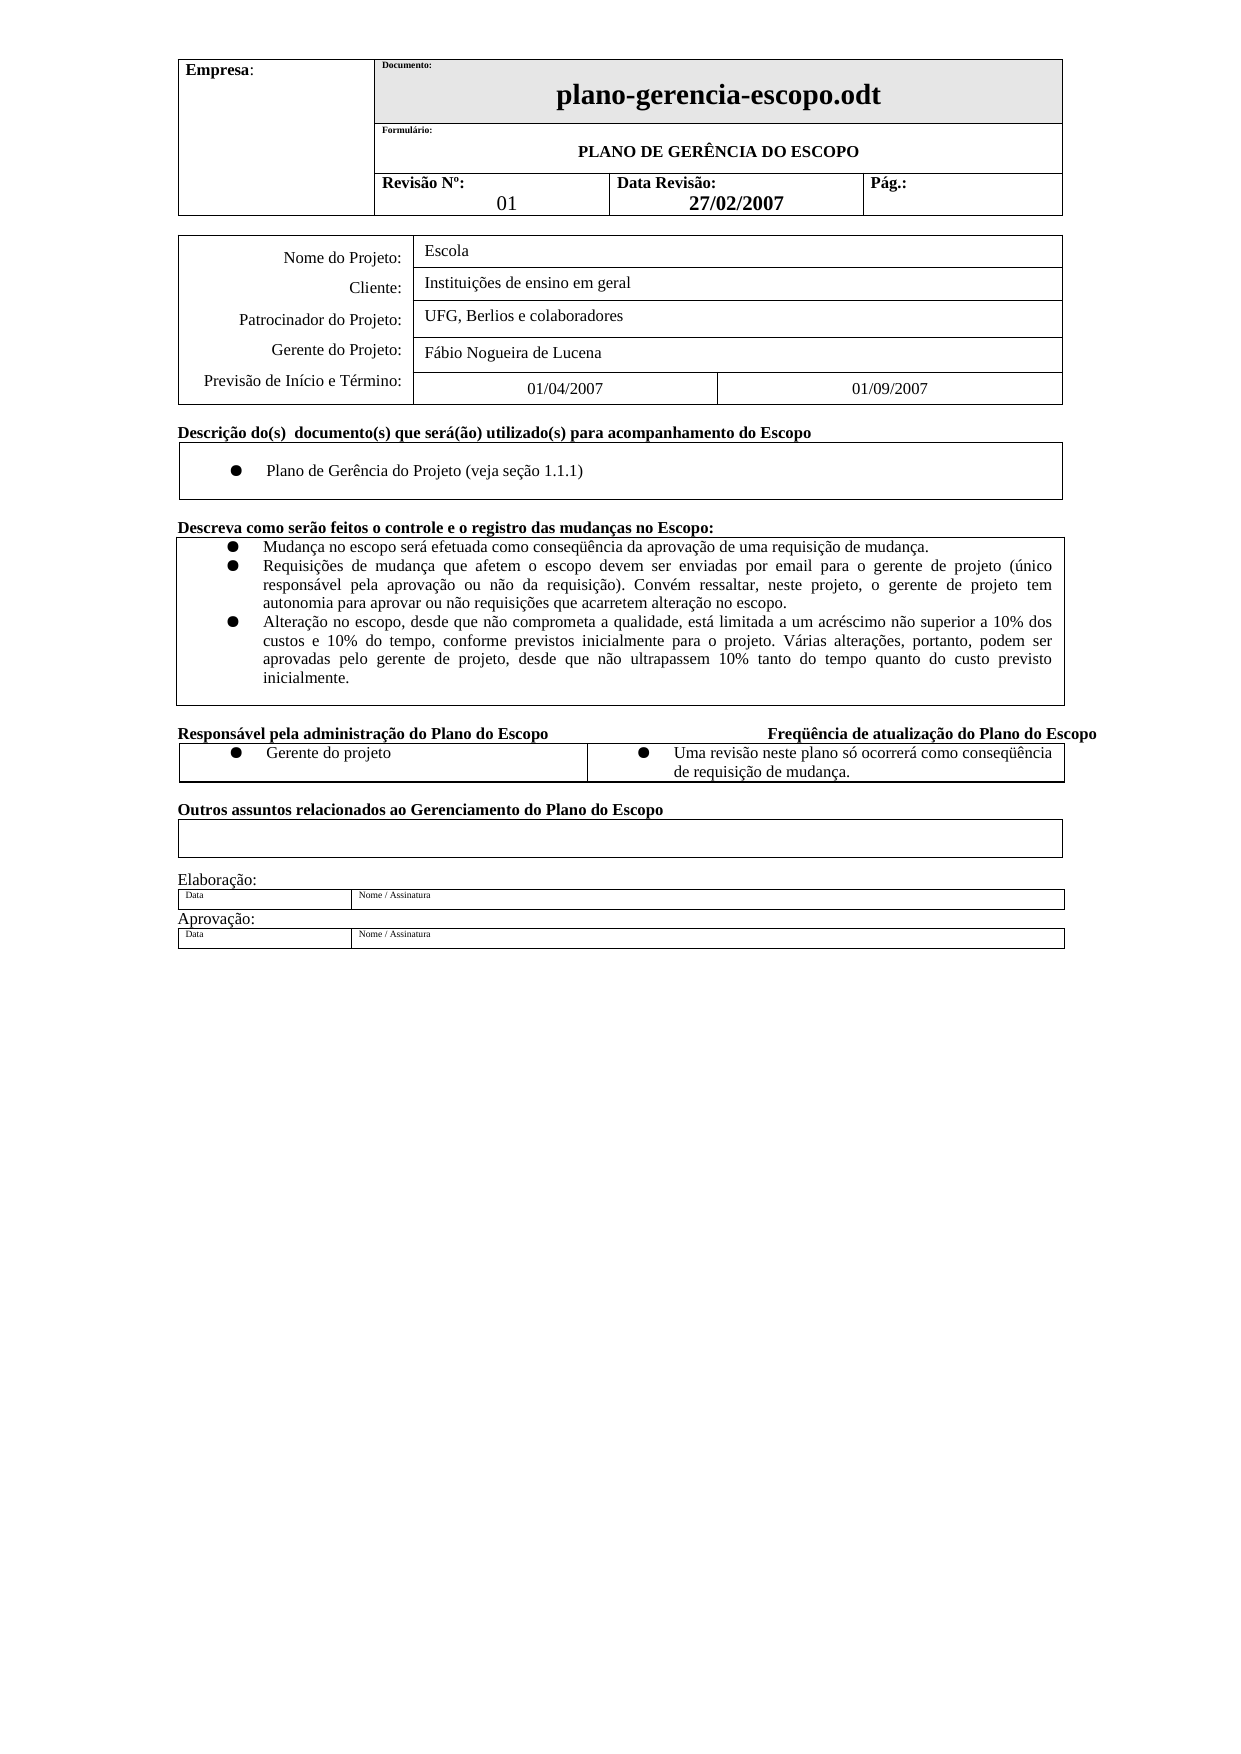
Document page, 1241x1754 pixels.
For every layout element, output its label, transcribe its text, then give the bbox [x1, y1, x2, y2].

table_header Data [179, 890, 351, 909]
table_header Data [179, 929, 351, 948]
table_header Documento: plano-gerencia-escopo.odt [375, 60, 1062, 123]
subtitle Responsável pela administração do Plano do Escopo Freqüência de atualização do Plano do Escopo [177, 724, 1155, 743]
subtitle Descrição do(s) documento(s) que será(ão) utilizado(s) para acompanhamento do Escopo [177, 423, 1155, 442]
text Descreva como serão feitos o controle e o registro das mudanças no Escopo: [177, 518, 1155, 537]
table_header Uma revisão neste plano só ocorrerá como conseqüência de requisição de mudança. [588, 744, 1064, 781]
table_header [179, 820, 1062, 857]
table_cell Pág.: [864, 174, 1062, 215]
table_header Escola [414, 236, 1062, 267]
text Elaboração: [177, 871, 1063, 889]
table_header Nome do Projeto: Cliente: Patrocinador do Projeto: Gerente do Projeto: Previsão de Início e Término: [179, 236, 413, 404]
table_header Nome / Assinatura [352, 929, 1064, 948]
table_cell Revisão Nº: 01 [375, 174, 609, 215]
table_header Mudança no escopo será efetuada como conseqüência da aprovação de uma requisição de mudança. Requisições de mudança que afetem o escopo devem ser enviadas por email para o gerente de projeto (único responsável pela aprovação ou não da requisição). Convém ressaltar, neste projeto, o gerente de projeto tem autonomia para aprovar ou não requisições que acarretem alteração no escopo. Alteração no escopo, desde que não comprometa a qualidade, está limitada a um acréscimo não superior a 10% dos custos e 10% do tempo, conforme previstos inicialmente para o projeto. Várias alterações, portanto, podem ser aprovadas pelo gerente de projeto, desde que não ultrapassem 10% tanto do tempo quanto do custo previsto inicialmente. [177, 538, 1064, 705]
table_header Empresa: [179, 60, 374, 215]
table_cell 01/09/2007 [718, 373, 1062, 404]
table_cell 01/04/2007 [414, 373, 717, 404]
table_cell Instituições de ensino em geral [414, 268, 1062, 299]
table_cell Fábio Nogueira de Lucena [414, 338, 1062, 372]
table_header Gerente do projeto [180, 744, 587, 781]
table_header Nome / Assinatura [352, 890, 1064, 909]
table_cell UFG, Berlios e colaboradores [414, 301, 1062, 337]
table_cell Formulário: PLANO DE GERÊNCIA DO ESCOPO [375, 124, 1062, 172]
text Outros assuntos relacionados ao Gerenciamento do Plano do Escopo [177, 801, 1155, 819]
text Aprovação: [177, 910, 1063, 928]
table_header Plano de Gerência do Projeto (veja seção 1.1.1) [180, 443, 1062, 499]
table_cell Data Revisão: 27/02/2007 [610, 174, 863, 215]
